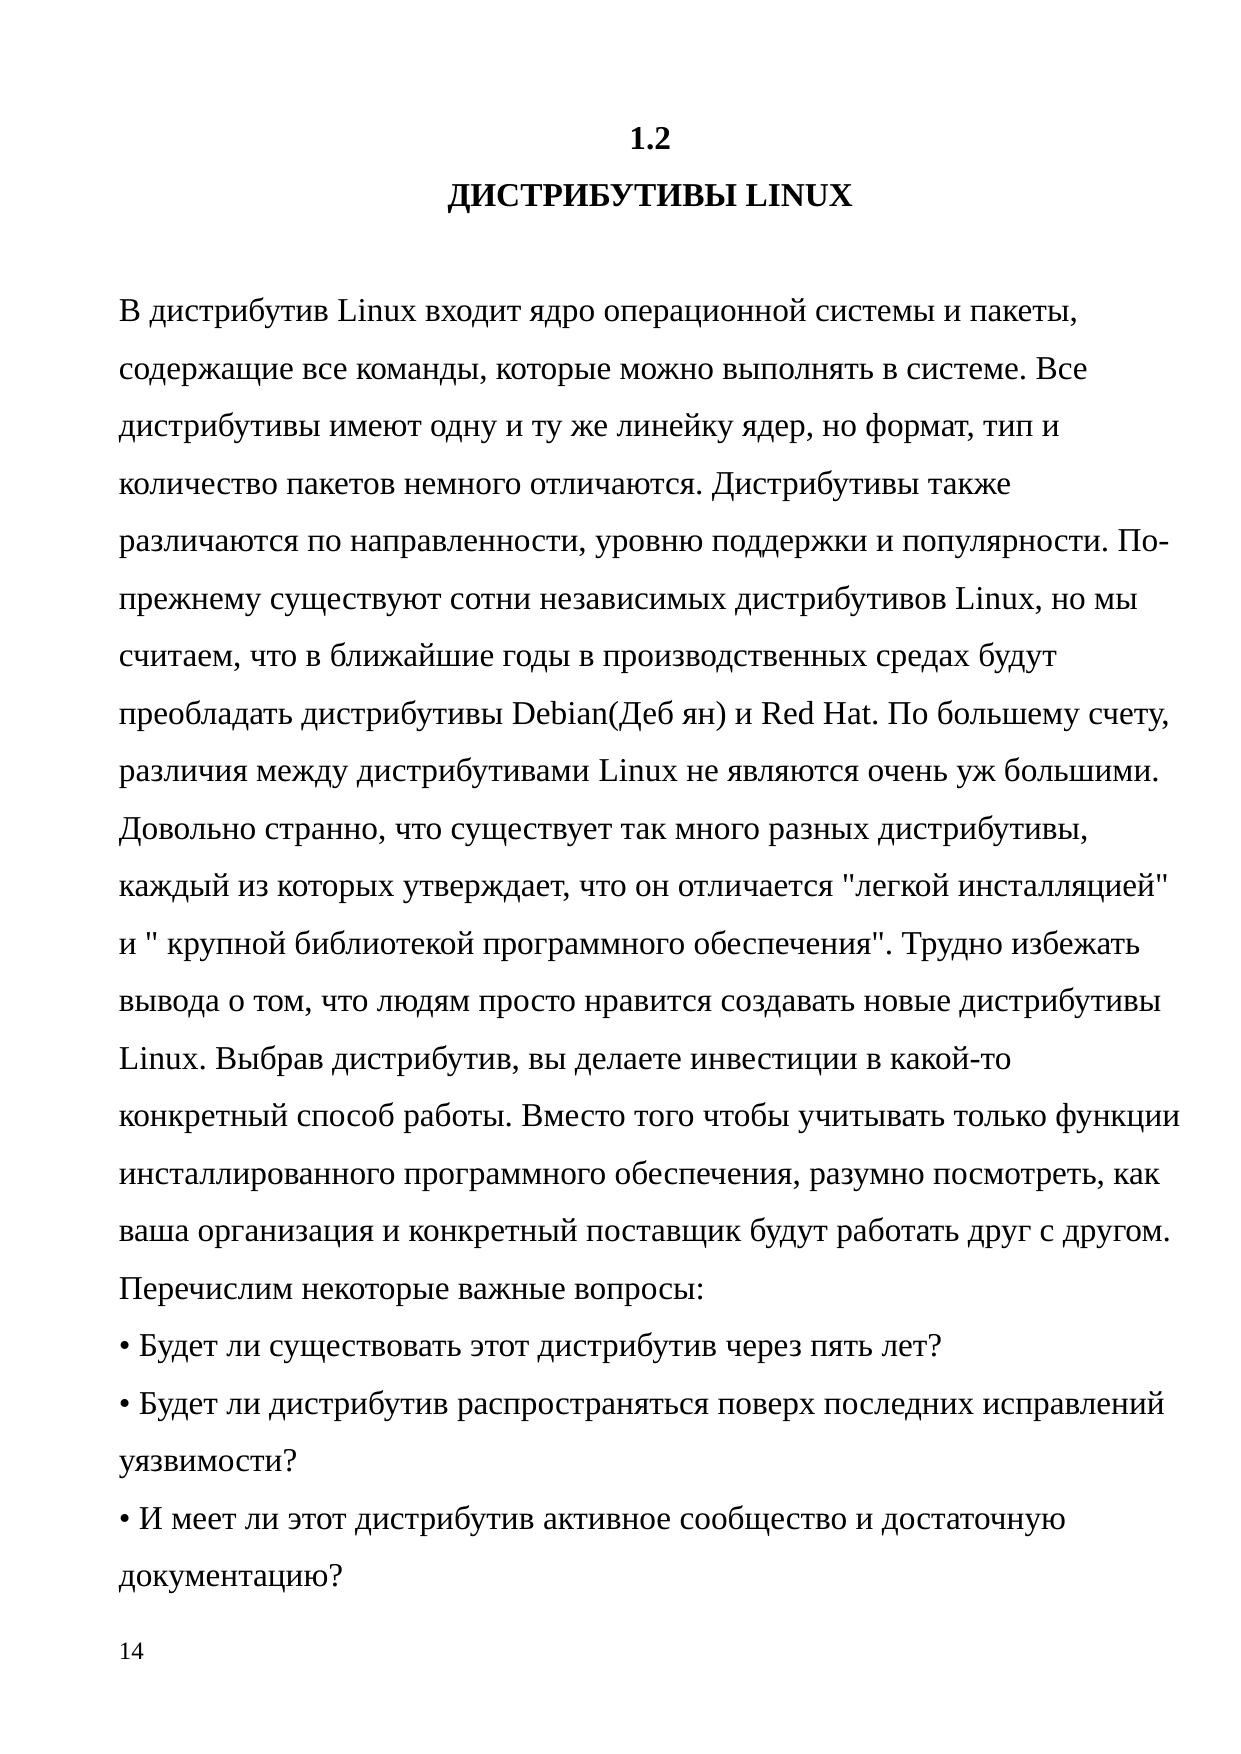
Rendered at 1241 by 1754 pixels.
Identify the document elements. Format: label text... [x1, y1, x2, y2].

text • Будет ли дистрибутив распространяться поверх последних исправлений уязвимости? [119, 1383, 1181, 1479]
text ДИСТРИБУТИВЫ LINUX [119, 176, 1181, 214]
text В дистрибутив Linux входит ядро операционной системы и пакеты, содержащие все команды, которые можно выполнять в системе. Все дистрибутивы имеют одну и ту же линейку ядер, но формат, тип и количество пакетов немного отличаются. Дистрибутивы также различаются по направленности, уровню поддержки и популярности. По-прежнему существуют сотни независимых дистрибутивов Linux, но мы считаем, что в ближайшие годы в производственных средах будут преобладать дистрибутивы Debian(Деб ян) и Red Hat. По большему счету, различия между дистрибутивами Linux не являются очень уж большими. Довольно странно, что существует так много разных дистрибутивы, каждый из которых утверждает, что он отличается "легкой инсталляцией" и " крупной библиотекой программного обеспечения". Трудно избежать вывода о том, что людям просто нравится создавать новые дистрибутивы Linux. Выбрав дистрибутив, вы делаете инвестиции в какой-то конкретный способ работы. Вместо того чтобы учитывать только функции инсталлированного программного обеспечения, разумно посмотреть, как ваша организация и конкретный поставщик будут работать друг с другом. Перечислим некоторые важные вопросы: [119, 291, 1181, 1306]
text • Будет ли существовать этот дистрибутив через пять лет? [119, 1326, 1181, 1364]
text 1.2 [119, 118, 1181, 156]
text • И меет ли этот дистрибутив активное сообщество и достаточную документацию? [119, 1498, 1181, 1594]
